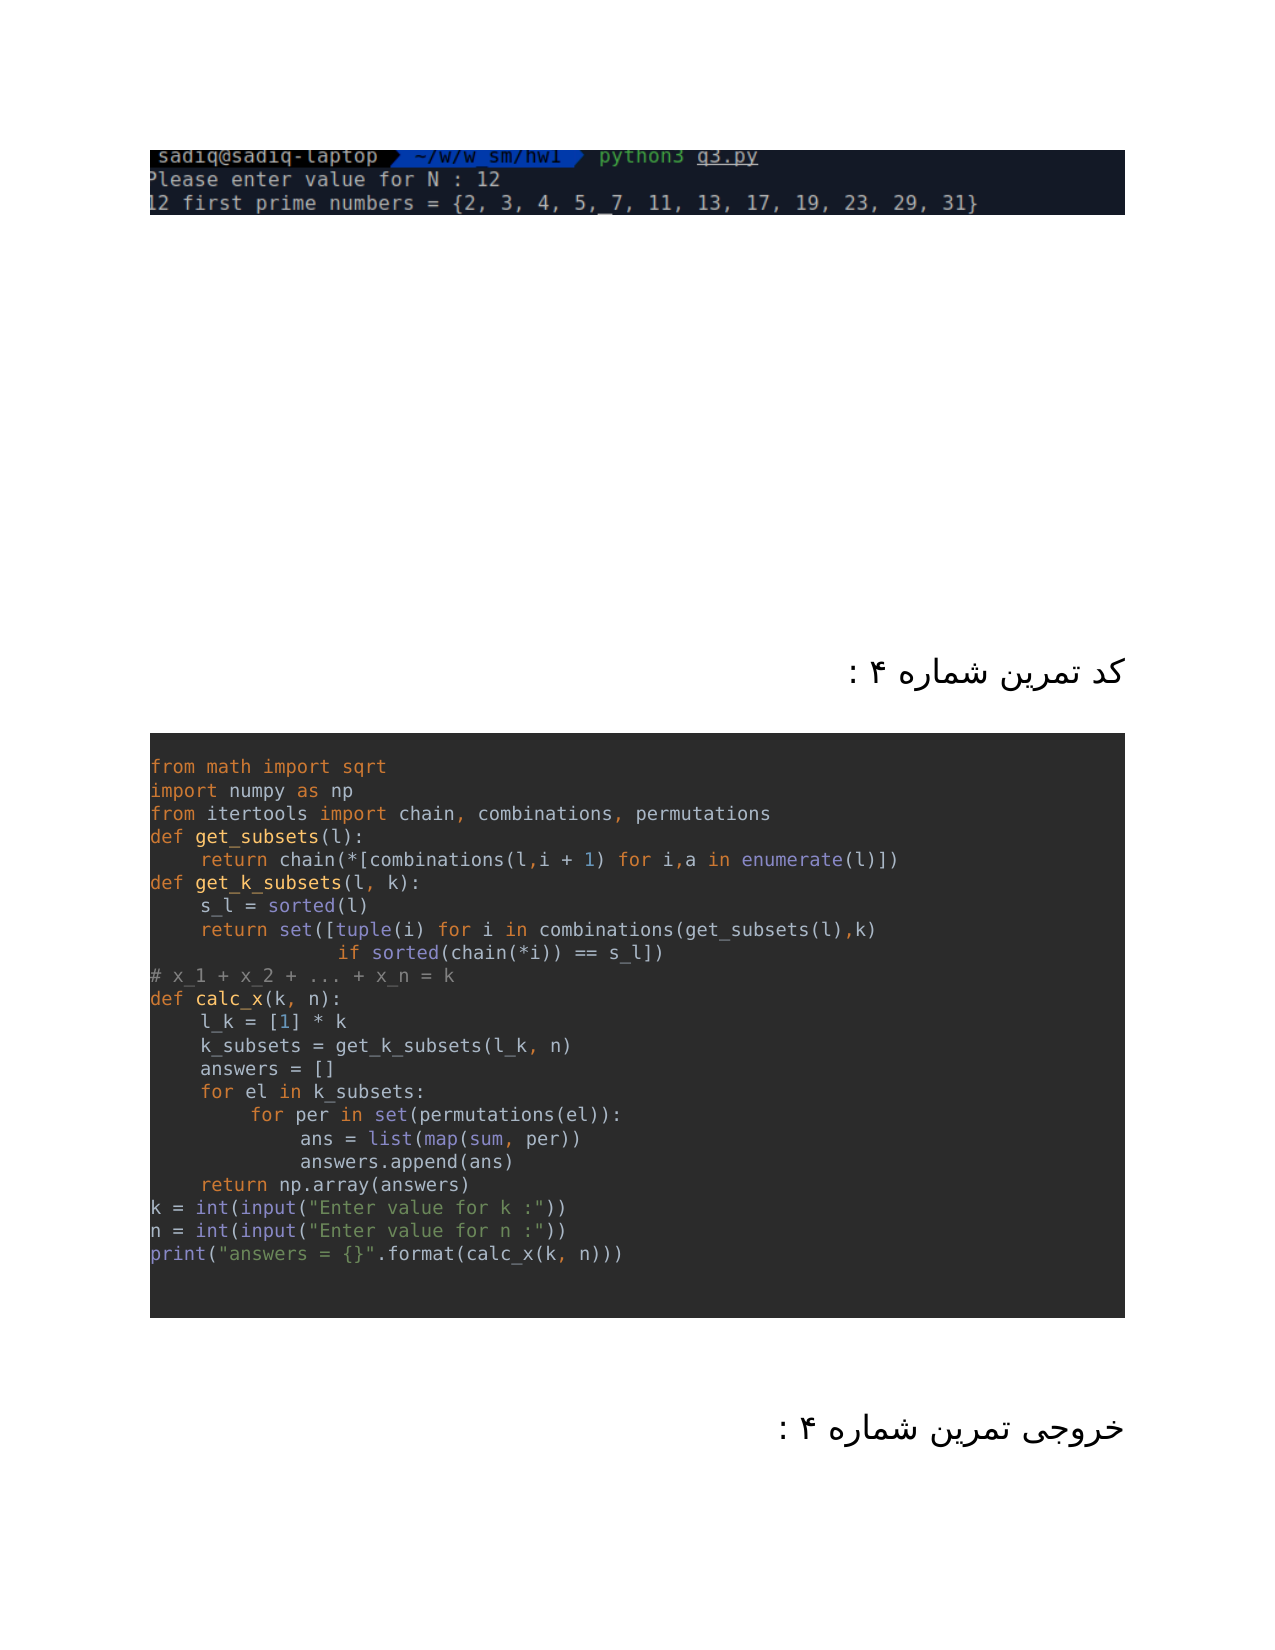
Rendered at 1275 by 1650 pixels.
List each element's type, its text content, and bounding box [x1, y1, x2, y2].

text k_subsets = get_k_subsets(l_k, n) [150, 1034, 1125, 1056]
text if sorted(chain(*i)) == s_l]) [150, 942, 1125, 964]
text return chain(*[combinations(l,i + 1) for i,a in enumerate(l)]) [150, 849, 1125, 871]
picture [150, 150, 1125, 215]
text from itertools import chain, combinations, permutations [150, 803, 1125, 825]
text def get_subsets(l): [150, 826, 1125, 848]
text s_l = sorted(l) [150, 895, 1125, 917]
text کد تمرین شماره ۴ : [150, 652, 1125, 691]
text return np.array(answers) [150, 1174, 1125, 1196]
text ans = list(map(sum, per)) [150, 1127, 1125, 1149]
text l_k = [1] * k [150, 1011, 1125, 1033]
text n = int(input("Enter value for n :")) [150, 1220, 1125, 1242]
text k = int(input("Enter value for k :")) [150, 1197, 1125, 1219]
text # x_1 + x_2 + ... + x_n = k [150, 965, 1125, 987]
text for per in set(permutations(el)): [150, 1104, 1125, 1126]
text def get_k_subsets(l, k): [150, 872, 1125, 894]
text print("answers = {}".format(calc_x(k, n))) [150, 1243, 1125, 1265]
text import numpy as np [150, 780, 1125, 802]
text answers.append(ans) [150, 1151, 1125, 1173]
text خروجی تمرین شماره ۴ : [150, 1408, 1125, 1447]
text answers = [] [150, 1058, 1125, 1080]
text return set([tuple(i) for i in combinations(get_subsets(l),k) [150, 919, 1125, 941]
text def calc_x(k, n): [150, 988, 1125, 1010]
text for el in k_subsets: [150, 1081, 1125, 1103]
text from math import sqrt [150, 757, 1125, 778]
